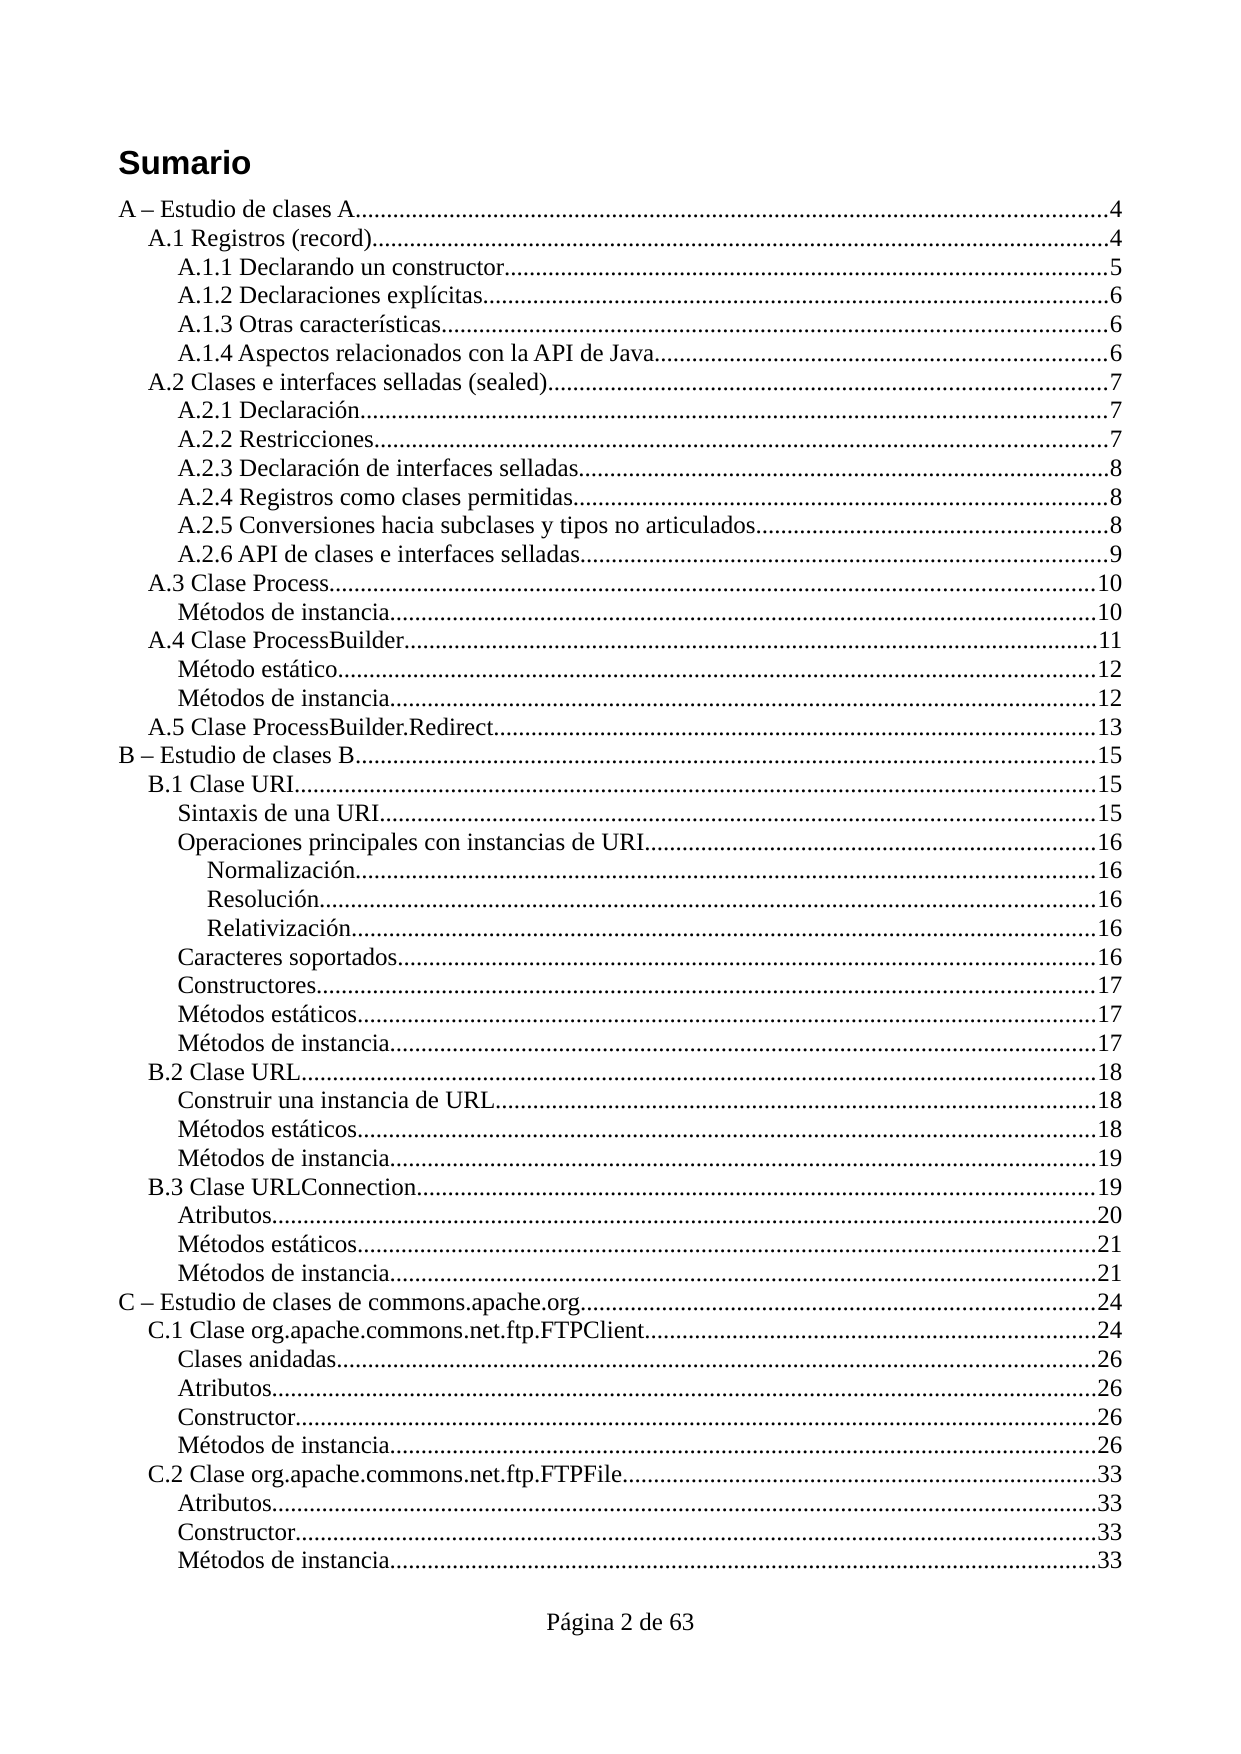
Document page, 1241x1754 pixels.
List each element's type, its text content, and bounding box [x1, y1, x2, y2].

text Relativización 16 [207, 913, 1122, 942]
text A.2.2 Restricciones 7 [177, 424, 1122, 453]
text Métodos de instancia 17 [177, 1028, 1122, 1057]
text A.2.6 API de clases e interfaces selladas 9 [177, 539, 1122, 568]
text B.1 Clase URI 15 [148, 769, 1122, 798]
text C.1 Clase org.apache.commons.net.ftp.FTPClient 24 [148, 1315, 1122, 1344]
text Método estático 12 [177, 654, 1122, 683]
text Constructor 33 [177, 1517, 1122, 1545]
text B.2 Clase URL 18 [148, 1057, 1122, 1085]
text Atributos 20 [177, 1200, 1122, 1229]
text A.1.2 Declaraciones explícitas 6 [177, 280, 1122, 309]
text Métodos de instancia 10 [177, 597, 1122, 625]
text A.2.1 Declaración 7 [177, 395, 1122, 424]
text C – Estudio de clases de commons.apache.org 24 [118, 1287, 1122, 1315]
text A.1.4 Aspectos relacionados con la API de Java 6 [177, 338, 1122, 367]
text Sintaxis de una URI 15 [177, 798, 1122, 827]
text A.5 Clase ProcessBuilder.Redirect 13 [148, 712, 1122, 740]
text Métodos de instancia 33 [177, 1545, 1122, 1574]
text Métodos estáticos 18 [177, 1114, 1122, 1143]
subtitle Sumario [118, 143, 1122, 182]
text A.2 Clases e interfaces selladas (sealed) 7 [148, 367, 1122, 395]
text Resolución 16 [207, 884, 1122, 913]
text Normalización 16 [207, 855, 1122, 884]
text Métodos estáticos 21 [177, 1229, 1122, 1258]
text Métodos de instancia 26 [177, 1430, 1122, 1459]
text A.3 Clase Process 10 [148, 568, 1122, 597]
text Operaciones principales con instancias de URI 16 [177, 827, 1122, 855]
text Atributos 26 [177, 1373, 1122, 1402]
text Atributos 33 [177, 1488, 1122, 1517]
text Clases anidadas 26 [177, 1344, 1122, 1373]
text Métodos de instancia 12 [177, 683, 1122, 712]
text C.2 Clase org.apache.commons.net.ftp.FTPFile 33 [148, 1459, 1122, 1488]
text B – Estudio de clases B 15 [118, 740, 1122, 769]
text A.2.5 Conversiones hacia subclases y tipos no articulados 8 [177, 510, 1122, 539]
text Construir una instancia de URL 18 [177, 1085, 1122, 1114]
text A.2.3 Declaración de interfaces selladas 8 [177, 453, 1122, 482]
text A.4 Clase ProcessBuilder 11 [148, 625, 1122, 654]
text A.1 Registros (record) 4 [148, 223, 1122, 252]
text Caracteres soportados 16 [177, 942, 1122, 970]
text Constructores 17 [177, 970, 1122, 999]
text Métodos estáticos 17 [177, 999, 1122, 1028]
text Métodos de instancia 19 [177, 1143, 1122, 1172]
text Constructor 26 [177, 1402, 1122, 1430]
text A.1.1 Declarando un constructor 5 [177, 252, 1122, 280]
text B.3 Clase URLConnection 19 [148, 1172, 1122, 1200]
text A.1.3 Otras características 6 [177, 309, 1122, 338]
text A – Estudio de clases A 4 [118, 194, 1122, 223]
text A.2.4 Registros como clases permitidas 8 [177, 482, 1122, 510]
text Métodos de instancia 21 [177, 1258, 1122, 1287]
